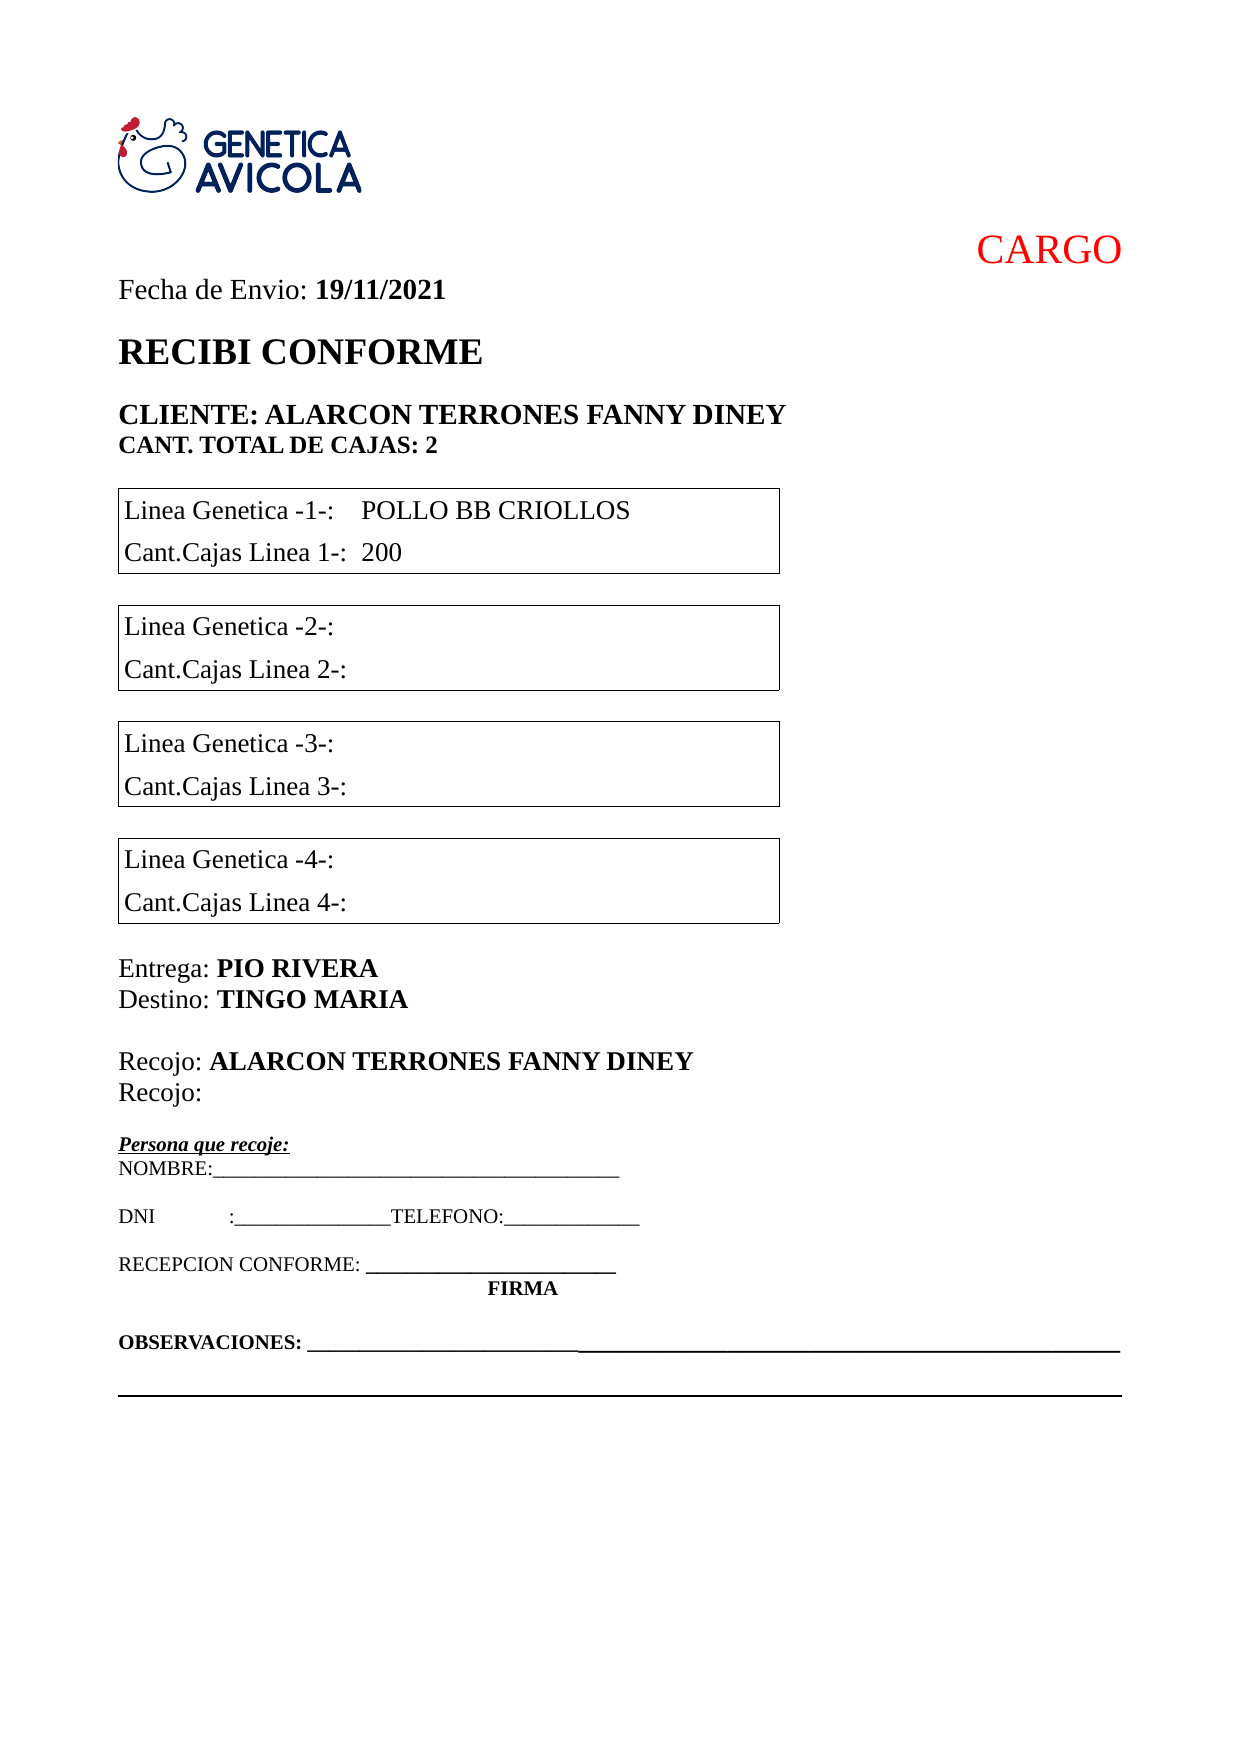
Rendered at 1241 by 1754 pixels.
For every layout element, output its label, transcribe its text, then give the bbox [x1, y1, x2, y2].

table_cell Linea Genetica -4-: [119, 839, 356, 880]
table_cell Linea Genetica -2-: [119, 606, 356, 647]
text FIRMA [118, 1276, 1122, 1300]
text DNI :_______________TELEFONO:_____________ [118, 1204, 1122, 1228]
picture [117, 117, 362, 193]
text Destino: TINGO MARIA [118, 983, 1122, 1014]
table_cell [356, 606, 779, 647]
text Entrega: PIO RIVERA [118, 952, 1122, 983]
text CANT. TOTAL DE CAJAS: 2 [118, 431, 1122, 459]
table_cell [356, 839, 779, 880]
text OBSERVACIONES: __________________________________________________________________ [118, 1324, 1122, 1355]
table_cell Cant.Cajas Linea 2-: [119, 647, 356, 690]
table_cell [118, 574, 356, 604]
table_cell [118, 807, 356, 838]
table_cell Cant.Cajas Linea 4-: [119, 880, 356, 923]
table_header POLLO BB CRIOLLOS [356, 489, 779, 531]
text RECIBI CONFORME [118, 330, 1122, 373]
text CARGO [118, 224, 1122, 272]
table_cell [356, 691, 779, 721]
table_cell [356, 722, 779, 764]
table_cell [356, 764, 779, 806]
text NOMBRE:_______________________________________ [118, 1156, 1122, 1180]
table_cell [356, 880, 779, 923]
table_cell [356, 807, 779, 838]
table_cell [356, 574, 779, 604]
text Recojo: [118, 1076, 1122, 1108]
text Fecha de Envio: 19/11/2021 [118, 272, 1122, 306]
table_cell Cant.Cajas Linea 1-: [119, 531, 356, 573]
table_cell [356, 647, 779, 690]
text Persona que recoje: [118, 1132, 1122, 1156]
text RECEPCION CONFORME: ________________________ [118, 1252, 1122, 1276]
table_header Linea Genetica -1-: [119, 489, 356, 531]
table_cell Linea Genetica -3-: [119, 722, 356, 764]
text Recojo: ALARCON TERRONES FANNY DINEY [118, 1045, 1122, 1076]
table_cell Cant.Cajas Linea 3-: [119, 764, 356, 806]
text CLIENTE: ALARCON TERRONES FANNY DINEY [118, 397, 1122, 431]
table_cell 200 [356, 531, 779, 573]
table_cell [118, 691, 356, 721]
